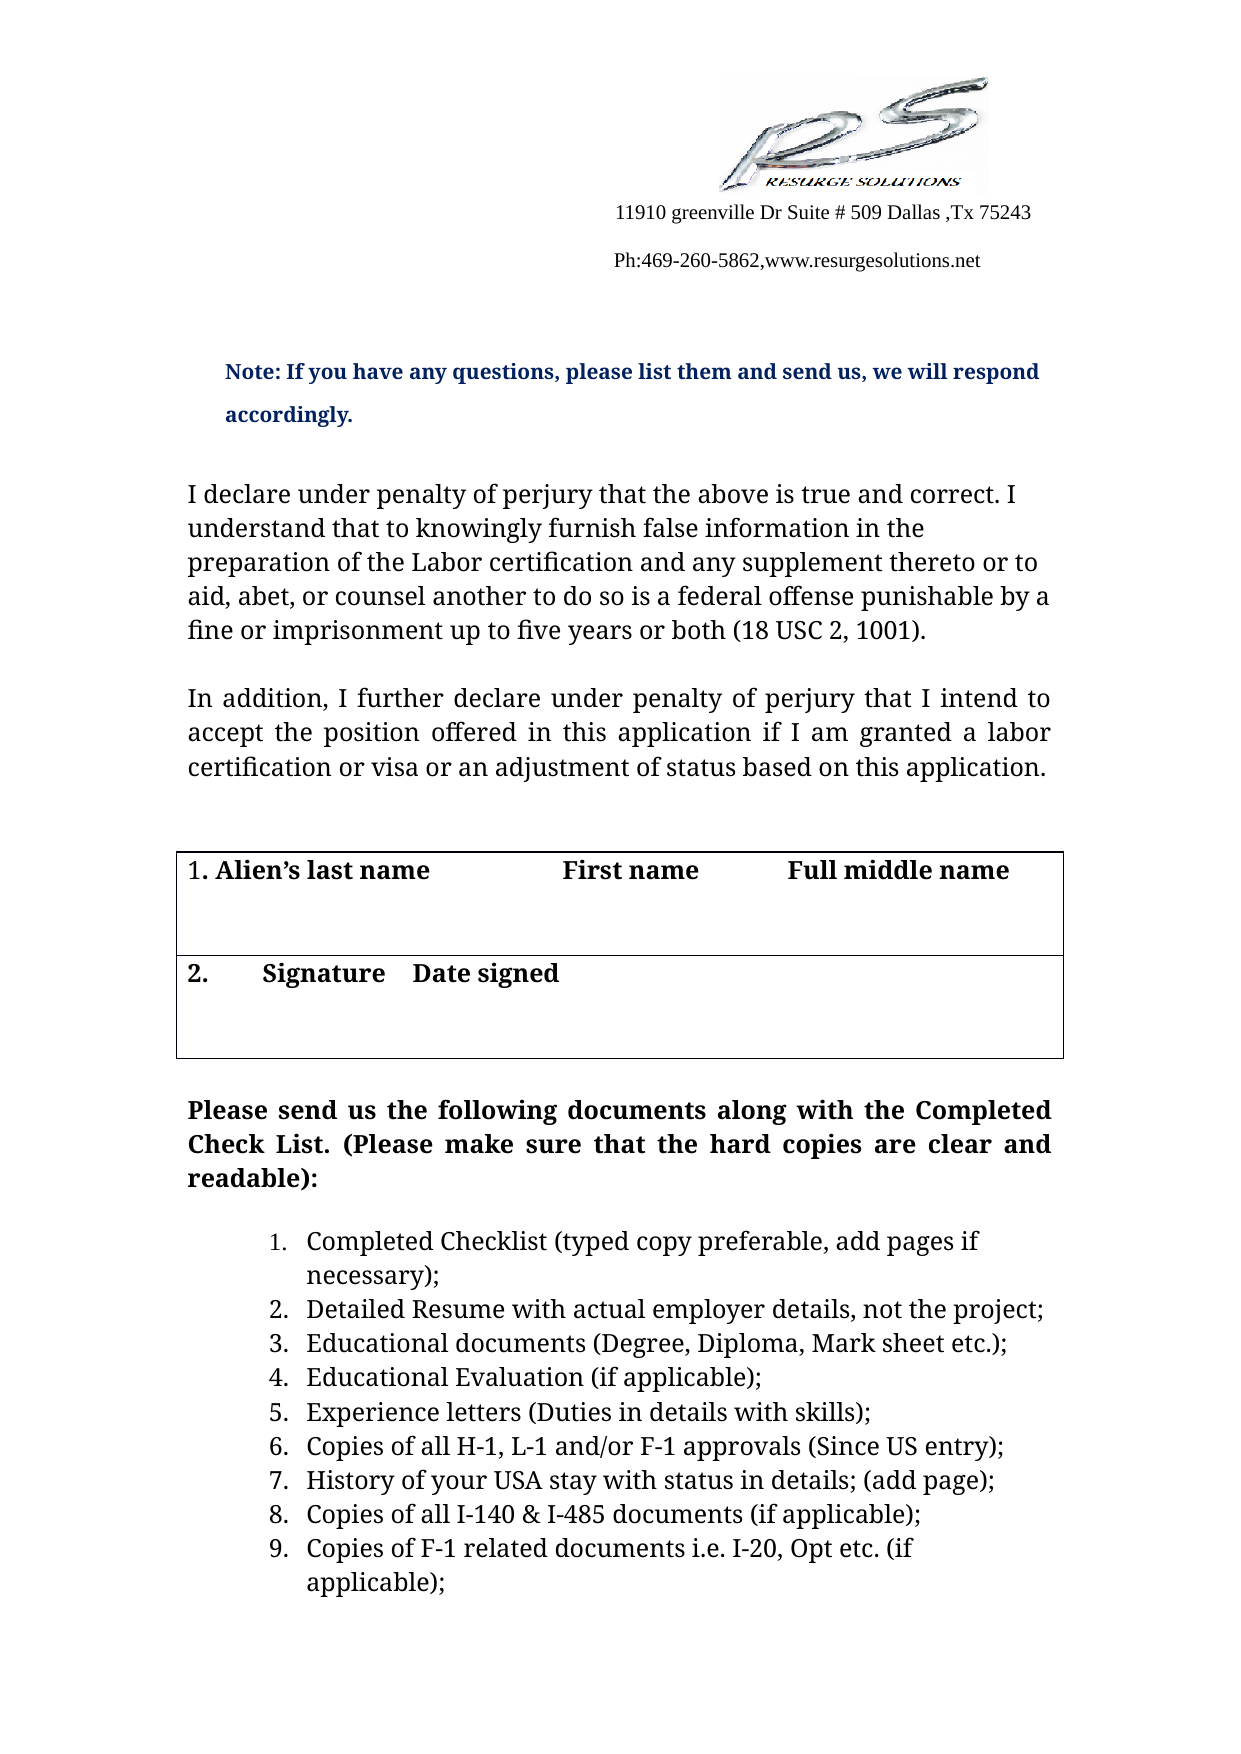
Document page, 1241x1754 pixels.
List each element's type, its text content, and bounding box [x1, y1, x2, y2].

text I declare under penalty of perjury that the above is true and correct. I understand that to knowingly furnish false information in the preparation of the Labor certification and any supplement thereto or to aid, abet, or counsel another to do so is a federal offense punishable by a fine or imprisonment up to five years or both (18 USC 2, 1001). [187, 477, 1053, 647]
list Educational documents (Degree, Diploma, Mark sheet etc.); [269, 1326, 1053, 1360]
table_cell 2. Signature Date signed [177, 956, 1063, 1058]
list Completed Checklist (typed copy preferable, add pages if necessary); [269, 1224, 1053, 1292]
list Experience letters (Duties in details with skills); [269, 1394, 1053, 1428]
picture [719, 75, 990, 194]
list History of your USA stay with status in details; (add page); [269, 1462, 1053, 1496]
list Copies of F-1 related documents i.e. I-20, Opt etc. (if applicable); [269, 1530, 1053, 1598]
text Please send us the following documents along with the Completed Check List. (Please make sure that the hard copies are clear and readable): [187, 1093, 1053, 1195]
list Educational Evaluation (if applicable); [269, 1360, 1053, 1394]
list Copies of all I-140 & I-485 documents (if applicable); [269, 1496, 1053, 1530]
text In addition, I further declare under penalty of perjury that I intend to accept the position offered in this application if I am granted a labor certification or visa or an adjustment of status based on this application. [187, 681, 1053, 783]
table_header 1. Alien’s last name First name Full middle name [177, 853, 1063, 954]
list Detailed Resume with actual employer details, not the project; [269, 1292, 1053, 1326]
list Copies of all H-1, L-1 and/or F-1 approvals (Since US entry); [269, 1428, 1053, 1462]
text Note: If you have any questions, please list them and send us, we will respond accordingly. [225, 357, 1053, 428]
